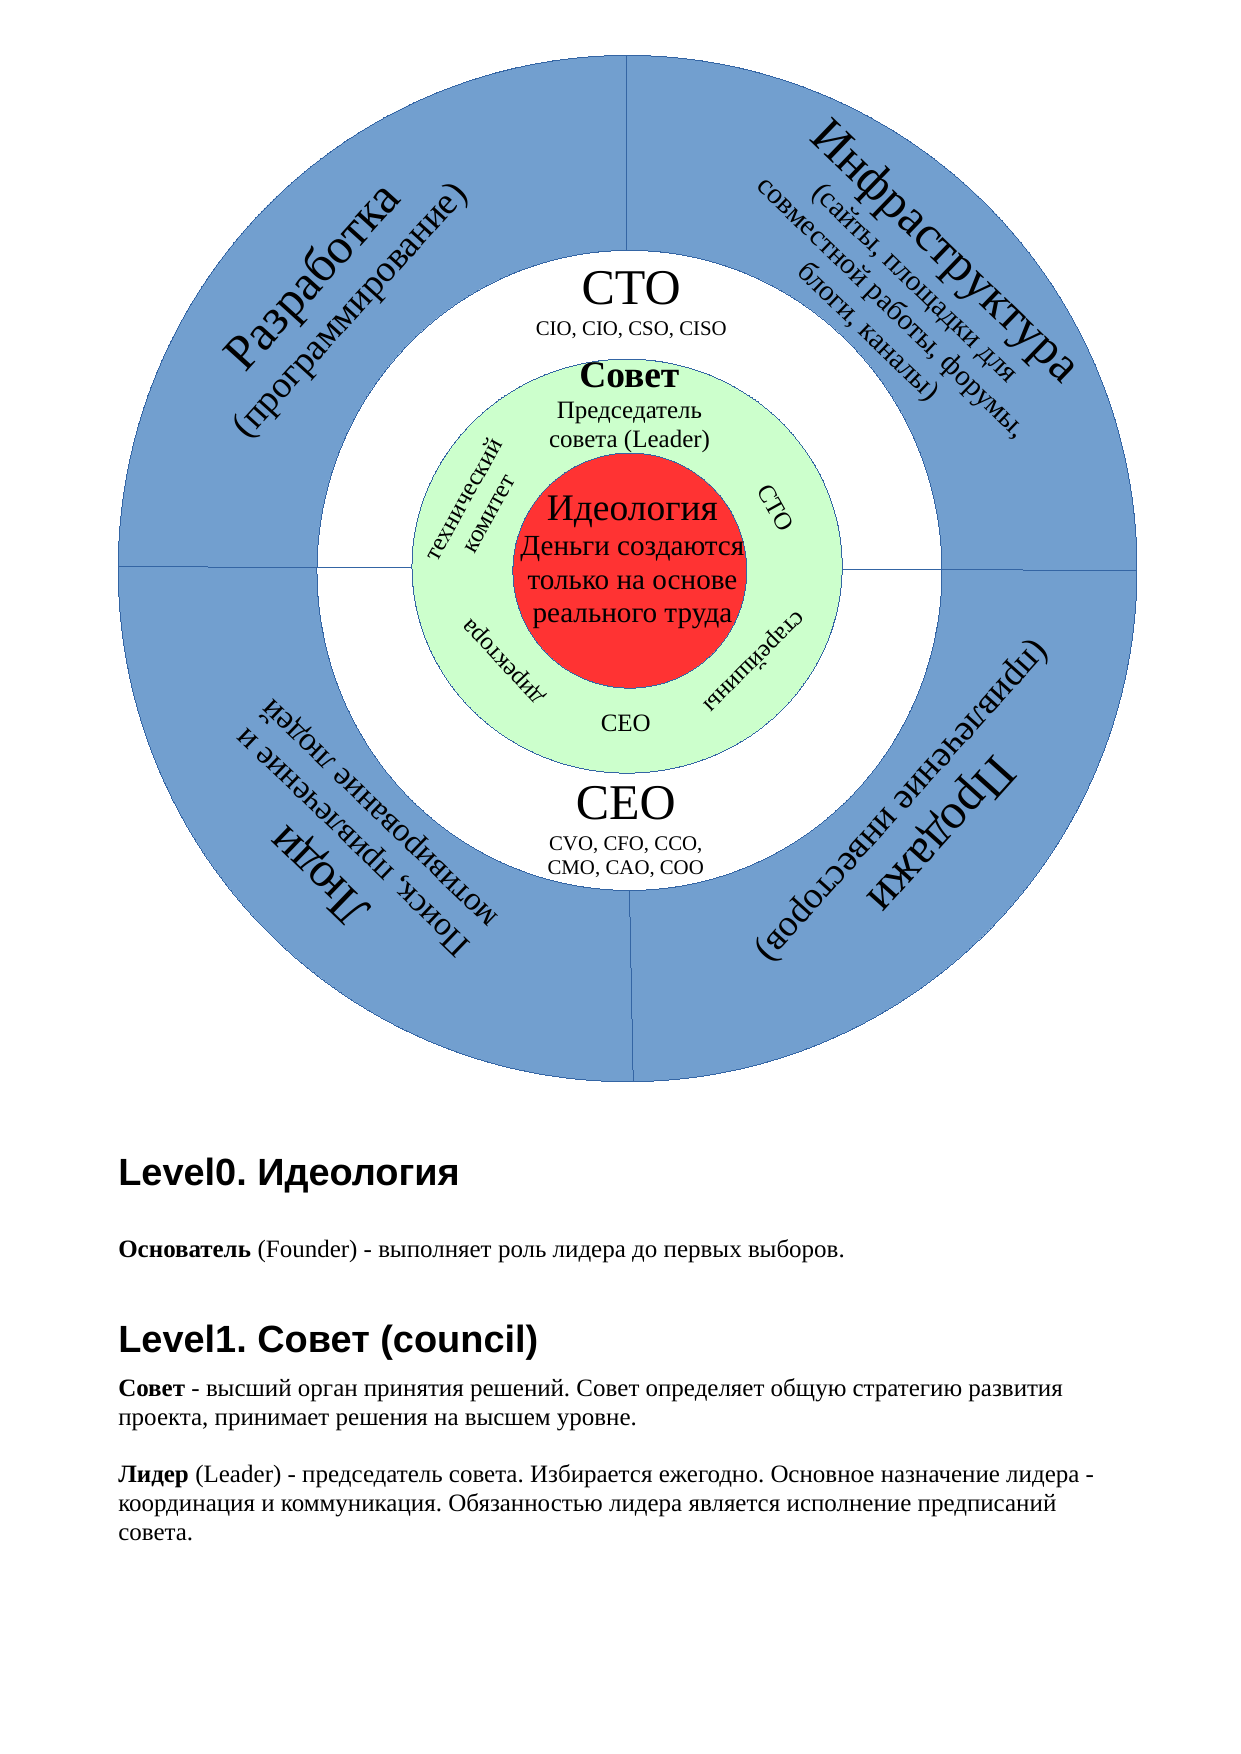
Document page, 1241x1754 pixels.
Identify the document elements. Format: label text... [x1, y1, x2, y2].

text Лидер (Leader) - председатель совета. Избирается ежегодно. Основное назначение лидера - координация и коммуникация. Обязанностью лидера является исполнение предписаний совета. [118, 1459, 1122, 1545]
subtitle Level1. Совет (council) [118, 1317, 1122, 1360]
text Совет - высший орган принятия решений. Совет определяет общую стратегию развития проекта, принимает решения на высшем уровне. [118, 1373, 1122, 1430]
subtitle Level0. Идеология [118, 1149, 1122, 1193]
text Основатель (Founder) - выполняет роль лидера до первых выборов. [118, 1234, 1122, 1263]
